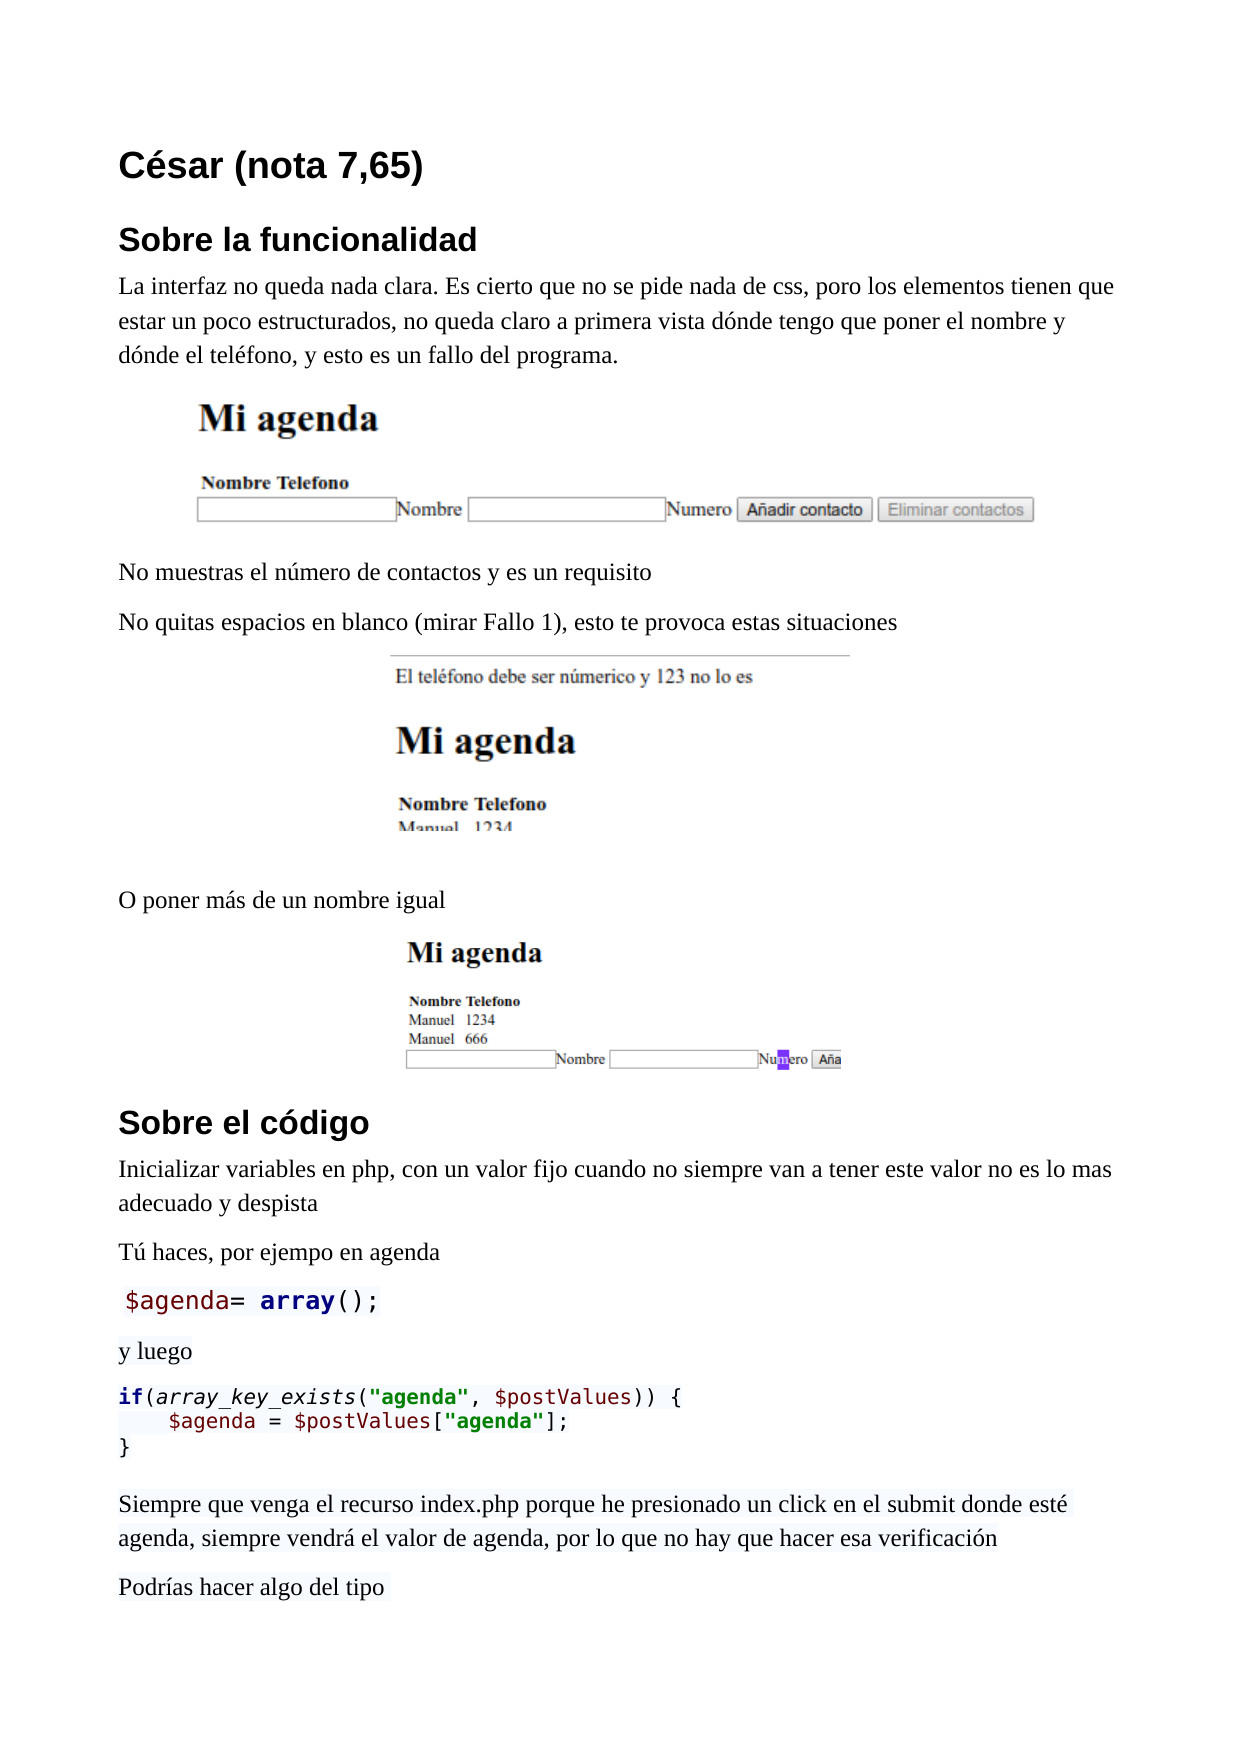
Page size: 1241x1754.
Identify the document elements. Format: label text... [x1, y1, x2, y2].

text No quitas espacios en blanco (mirar Fallo 1), esto te provoca estas situaciones [118, 607, 1122, 635]
text $agenda= array(); [118, 1286, 1122, 1316]
text } [118, 1435, 1122, 1459]
text No muestras el número de contactos y es un requisito [118, 389, 1122, 586]
text Inicializar variables en php, con un valor fijo cuando no siempre van a tener este valor no es lo mas adecuado y despista [118, 1154, 1122, 1217]
picture [390, 655, 850, 831]
subtitle Sobre el código [118, 1102, 1122, 1141]
subtitle Sobre la funcionalidad [118, 220, 1122, 259]
picture [399, 934, 841, 1096]
text O poner más de un nombre igual [118, 885, 1122, 914]
subtitle César (nota 7,65) [118, 143, 1122, 187]
text Tú haces, por ejempo en agenda [118, 1237, 1122, 1266]
text if(array_key_exists("agenda", $postValues)) { [118, 1385, 1122, 1409]
text y luego [118, 1336, 1122, 1365]
text Podrías hacer algo del tipo [118, 1572, 1122, 1601]
picture [191, 389, 1049, 552]
text $agenda = $postValues["agenda"]; [118, 1409, 1122, 1435]
text Siempre que venga el recurso index.php porque he presionado un click en el submit donde esté agenda, siempre vendrá el valor de agenda, por lo que no hay que hacer esa verificación [118, 1489, 1122, 1552]
text La interfaz no queda nada clara. Es cierto que no se pide nada de css, poro los elementos tienen que estar un poco estructurados, no queda claro a primera vista dónde tengo que poner el nombre y dónde el teléfono, y esto es un fallo del programa. [118, 271, 1122, 369]
